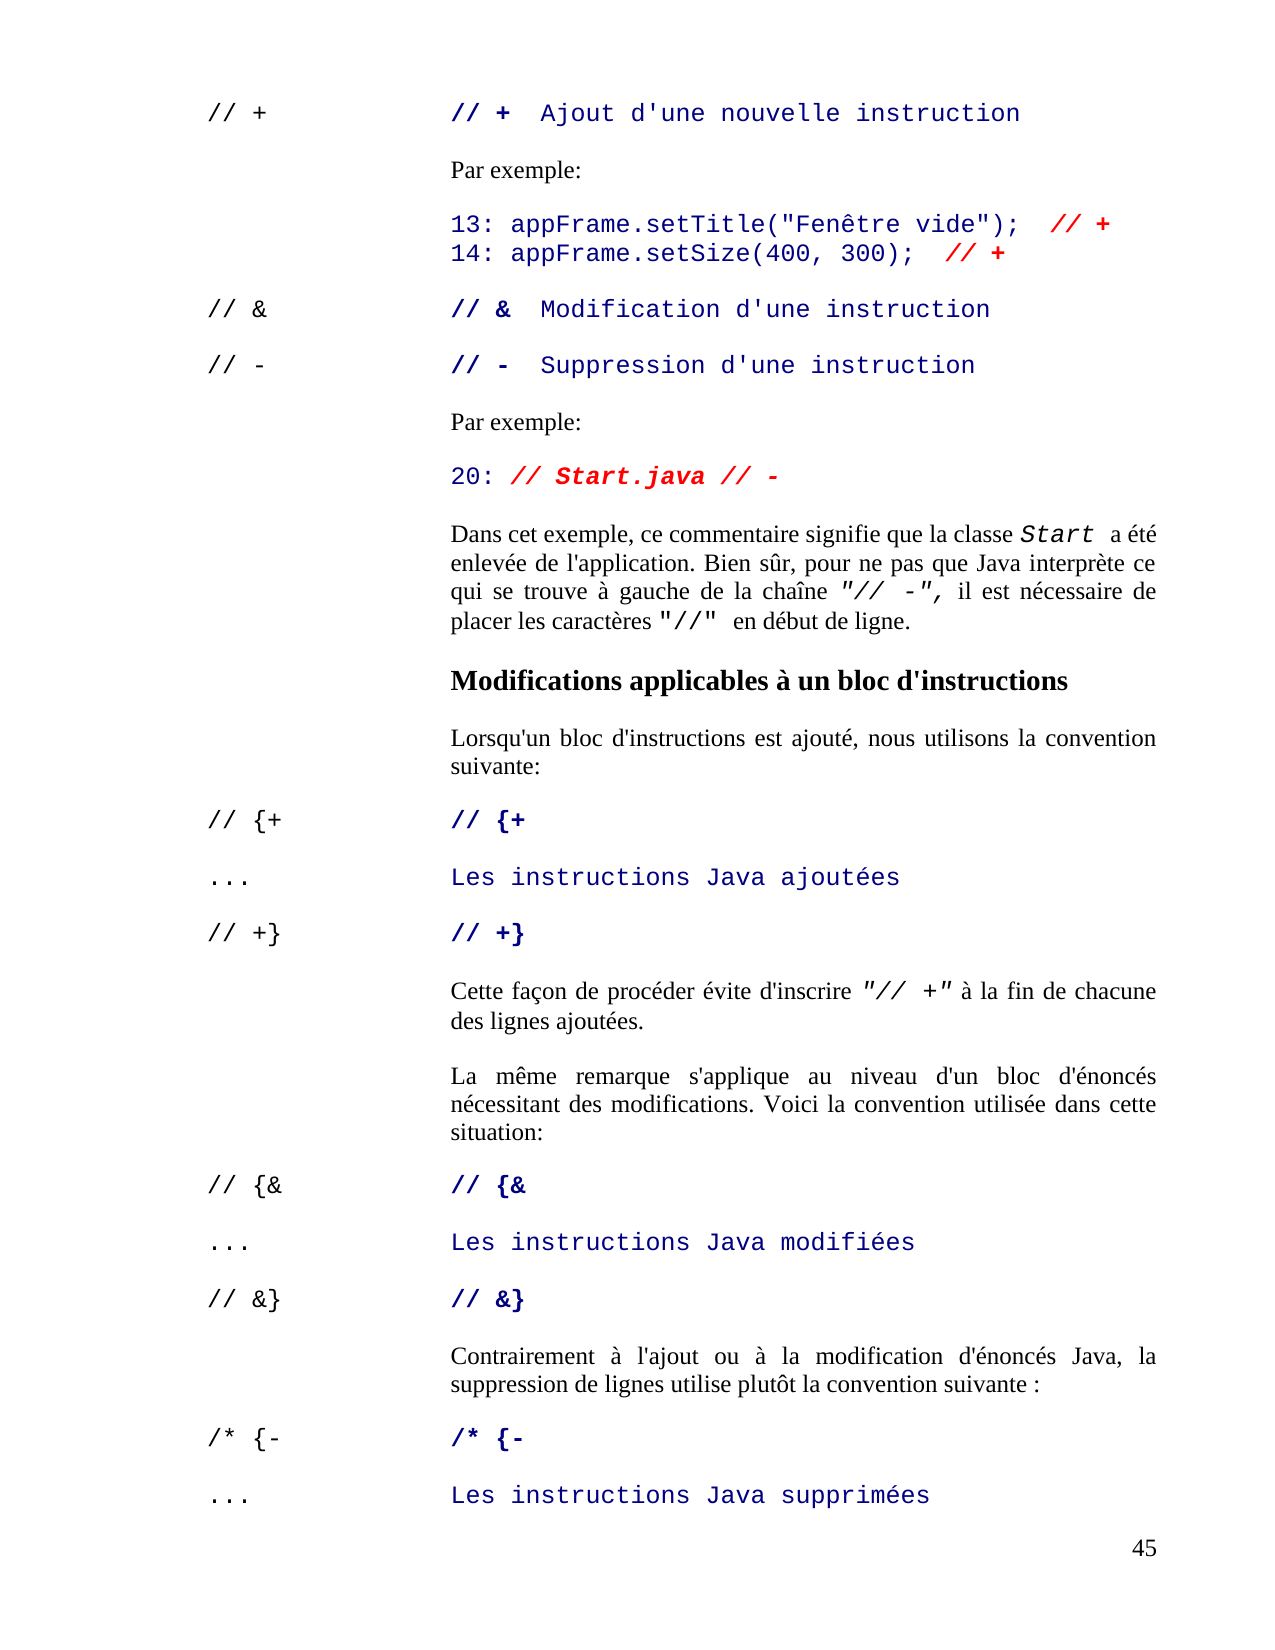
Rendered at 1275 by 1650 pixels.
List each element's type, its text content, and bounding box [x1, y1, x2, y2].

table_header // {& Les instructions Java modifiées // &} [443, 1173, 1164, 1315]
table_header [200, 408, 443, 492]
table_header // {& ... // &} [200, 1173, 443, 1315]
table_header Modifications applicables à un bloc d'instructions Lorsqu'un bloc d'instructions est ajouté, nous utilisons la convention suivante: [443, 665, 1164, 780]
table_header // - Suppression d'une instruction [443, 352, 1164, 381]
table_header // {+ Les instructions Java ajoutées // +} [443, 808, 1164, 949]
table_header [200, 520, 443, 637]
table_header Dans cet exemple, ce commentaire signifie que la classe Start a été enlevée de l'application. Bien sûr, pour ne pas que Java interprète ce qui se trouve à gauche de la chaîne "// -", il est nécessaire de placer les caractères "//" en début de ligne. [443, 520, 1164, 637]
table_header La même remarque s'applique au niveau d'un bloc d'énoncés nécessitant des modifications. Voici la convention utilisée dans cette situation: [443, 1062, 1164, 1145]
table_header [200, 1343, 443, 1398]
table_header /* {- ... [200, 1426, 443, 1511]
table_header Contrairement à l'ajout ou à la modification d'énoncés Java, la suppression de lignes utilise plutôt la convention suivante : [443, 1343, 1164, 1398]
table_header // {+ ... // +} [200, 808, 443, 949]
table_header [200, 977, 443, 1034]
table_header Par exemple: 20: // Start.java // - [443, 408, 1164, 492]
table_header // & [200, 296, 443, 324]
table_header /* {- Les instructions Java supprimées [443, 1426, 1164, 1511]
table_header // & Modification d'une instruction [443, 296, 1164, 324]
table_header [200, 156, 443, 268]
table_header // + [200, 100, 443, 129]
table_header [200, 665, 443, 780]
table_header // - [200, 352, 443, 381]
table_header // + Ajout d'une nouvelle instruction [443, 100, 1164, 129]
table_header Cette façon de procéder évite d'inscrire "// +" à la fin de chacune des lignes ajoutées. [443, 977, 1164, 1034]
table_header [200, 1062, 443, 1145]
table_header Par exemple: 13: appFrame.setTitle("Fenêtre vide"); // + 14: appFrame.setSize(400, 300); // + [443, 156, 1164, 268]
